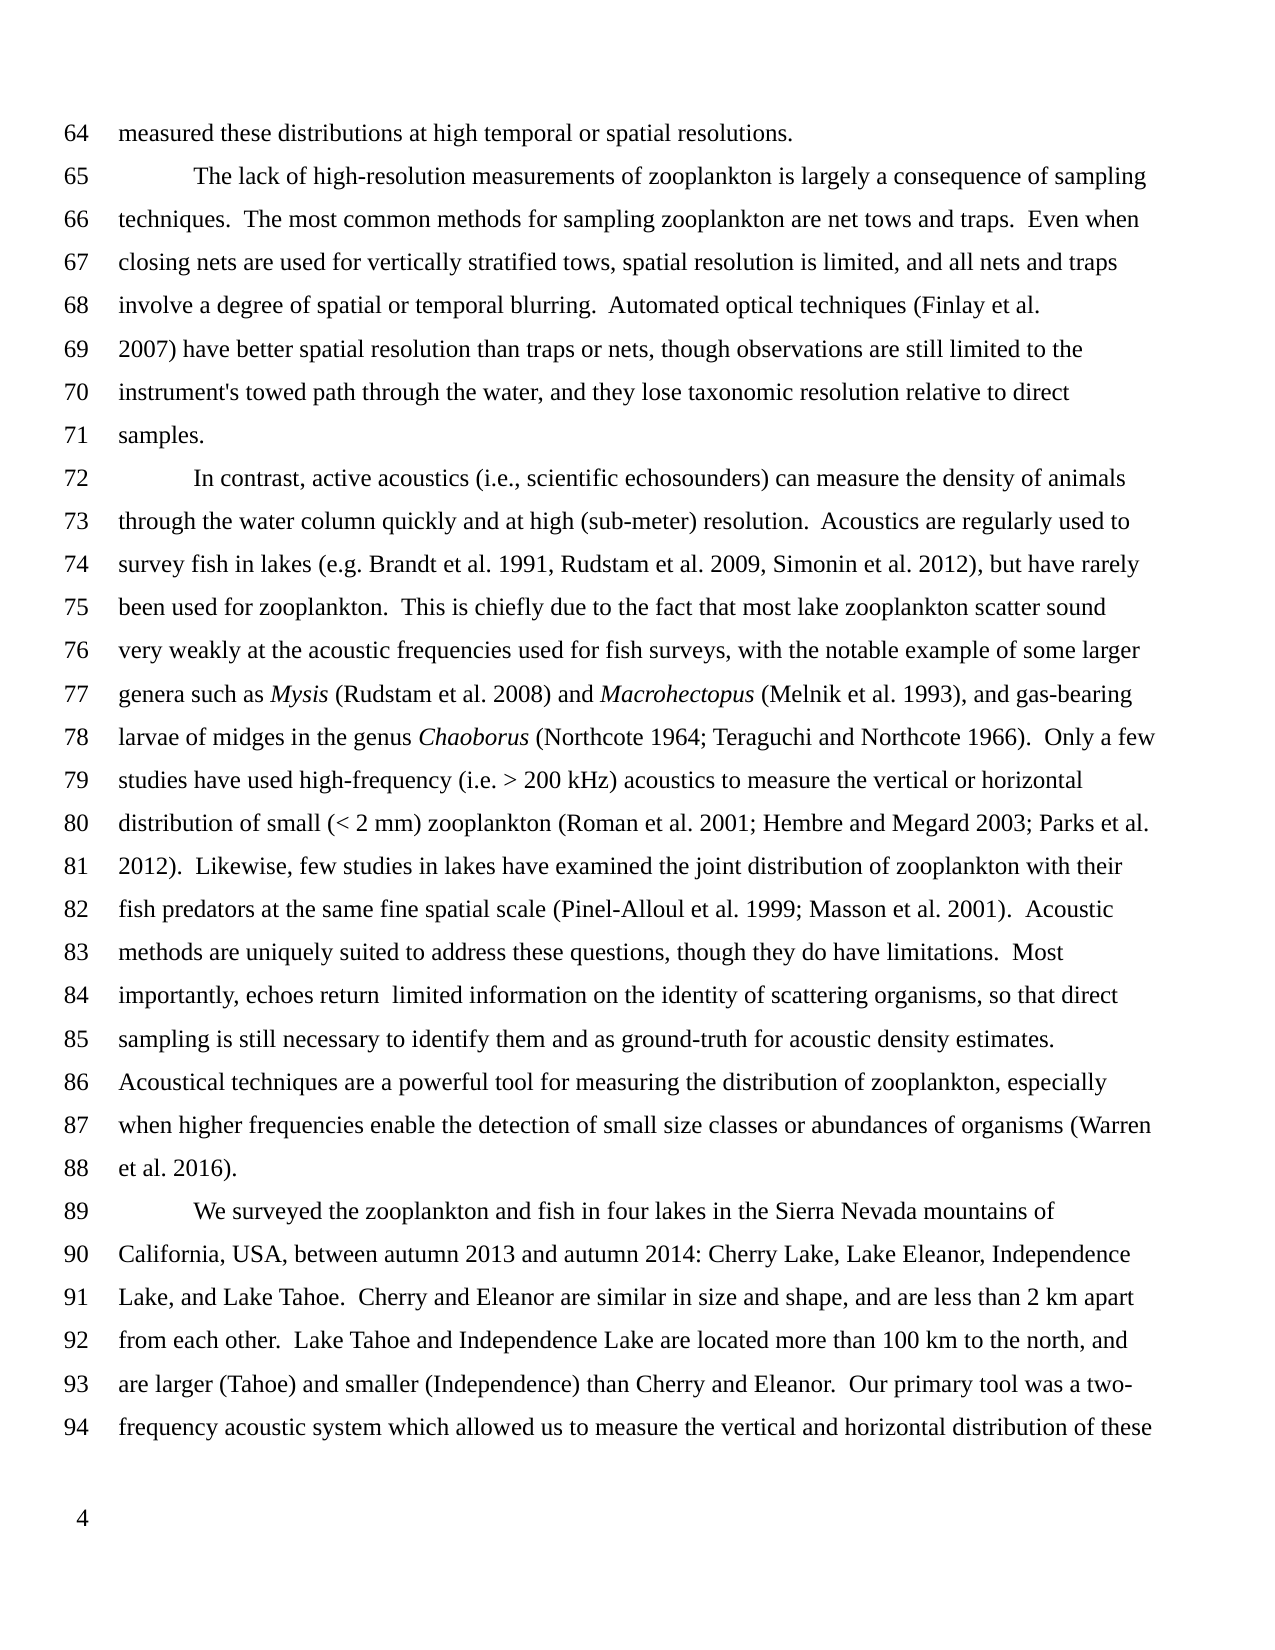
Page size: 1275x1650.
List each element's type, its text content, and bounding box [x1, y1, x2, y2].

text We surveyed the zooplankton and fish in four lakes in the Sierra Nevada mountains of California, USA, between autumn 2013 and autumn 2014: Cherry Lake, Lake Eleanor, Independence Lake, and Lake Tahoe. Cherry and Eleanor are similar in size and shape, and are less than 2 km apart from each other. Lake Tahoe and Independence Lake are located more than 100 km to the north, and are larger (Tahoe) and smaller (Independence) than Cherry and Eleanor. Our primary tool was a two-frequency acoustic system which allowed us to measure the vertical and horizontal distribution of these [118, 1196, 1157, 1441]
text measured these distributions at high temporal or spatial resolutions. [118, 118, 1157, 147]
text The lack of high-resolution measurements of zooplankton is largely a consequence of sampling techniques. The most common methods for sampling zooplankton are net tows and traps. Even when closing nets are used for vertically stratified tows, spatial resolution is limited, and all nets and traps involve a degree of spatial or temporal blurring. Automated optical techniques (Finlay et al. 2007)⁠ have better spatial resolution than traps or nets, though observations are still limited to the instrument's towed path through the water, and they lose taxonomic resolution relative to direct samples. [118, 161, 1157, 449]
text In contrast, active acoustics (i.e., scientific echosounders) can measure the density of animals through the water column quickly and at high (sub-meter) resolution. Acoustics are regularly used to survey fish in lakes (e.g. Brandt et al. 1991, Rudstam et al. 2009, Simonin et al. 2012)⁠, but have rarely been used for zooplankton. This is chiefly due to the fact that most lake zooplankton scatter sound very weakly at the acoustic frequencies used for fish surveys, with the notable example of some larger genera such as Mysis (Rudstam et al. 2008)⁠ and Macrohectopus (Melnik et al. 1993)⁠, and gas-bearing larvae of midges in the genus Chaoborus (Northcote 1964; Teraguchi and Northcote 1966)⁠. Only a few studies have used high-frequency (i.e. > 200 kHz) acoustics to measure the vertical or horizontal distribution of small (< 2 mm) zooplankton (Roman et al. 2001; Hembre and Megard 2003; Parks et al. 2012)⁠. Likewise, few studies in lakes have examined the joint distribution of zooplankton with their fish predators at the same fine spatial scale (Pinel-Alloul et al. 1999; Masson et al. 2001)⁠. Acoustic methods are uniquely suited to address these questions, though they do have limitations. Most importantly, echoes return limited information on the identity of scattering organisms, so that direct sampling is still necessary to identify them and as ground-truth for acoustic density estimates. Acoustical techniques are a powerful tool for measuring the distribution of zooplankton, especially when higher frequencies enable the detection of small size classes or abundances of organisms (Warren et al. 2016)⁠. [118, 463, 1157, 1182]
